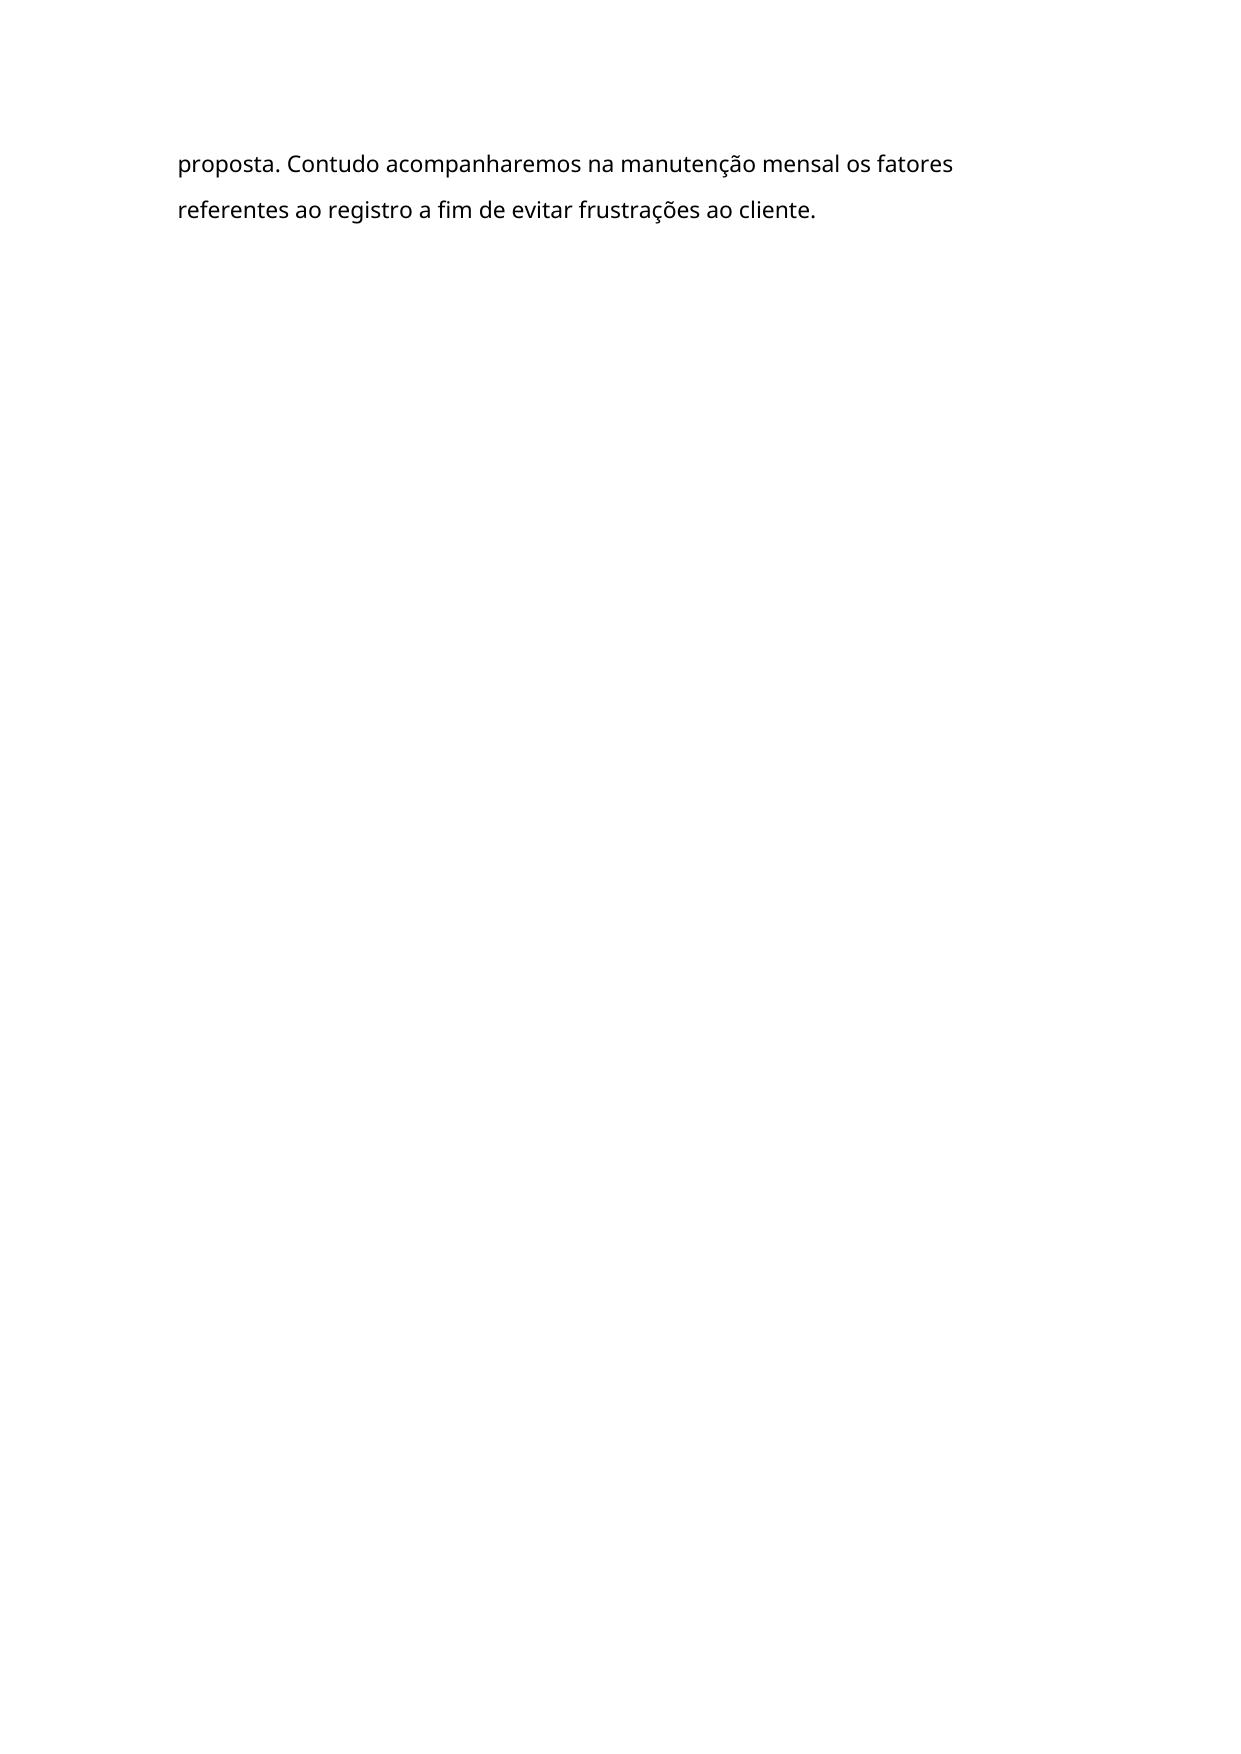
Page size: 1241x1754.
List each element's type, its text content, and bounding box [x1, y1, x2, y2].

text proposta. Contudo acompanharemos na manutenção mensal os fatores referentes ao registro a fim de evitar frustrações ao cliente. [177, 148, 1063, 226]
